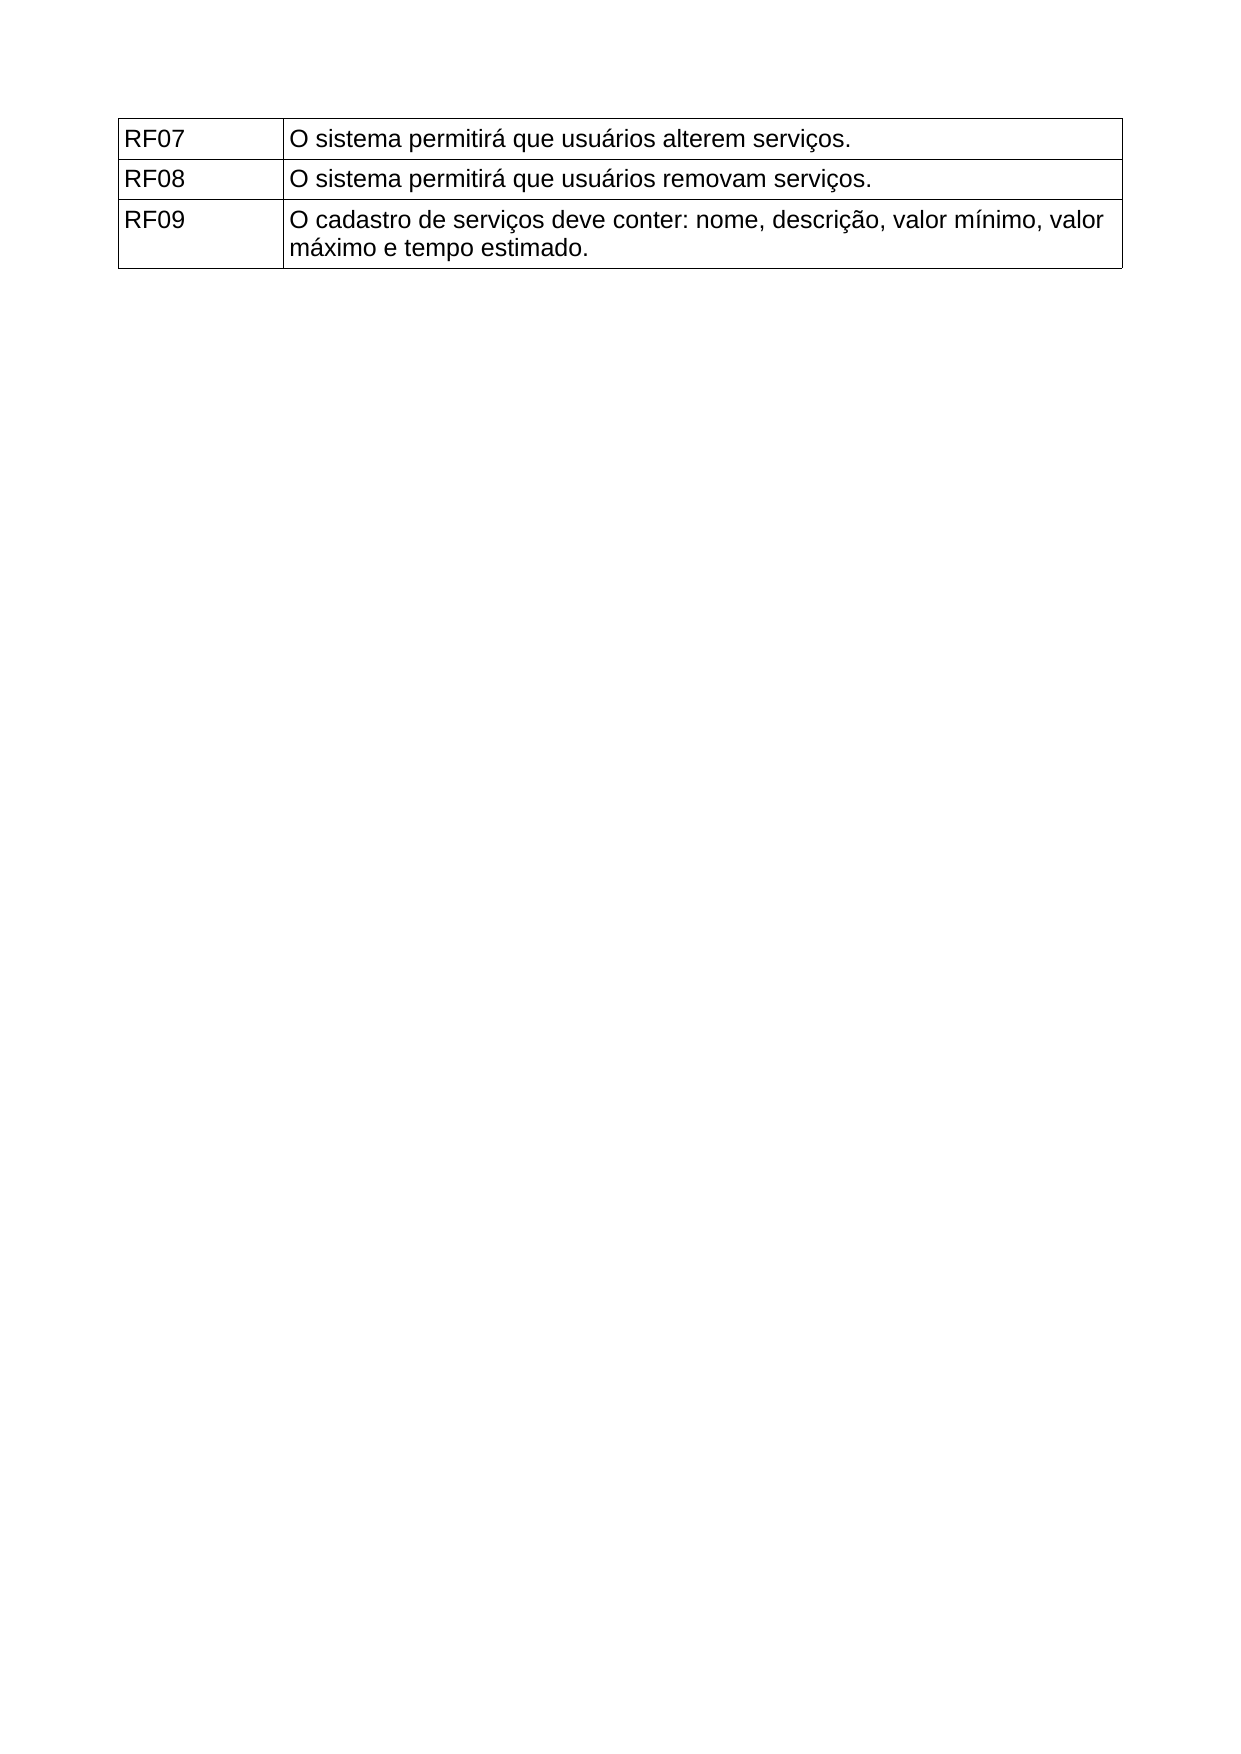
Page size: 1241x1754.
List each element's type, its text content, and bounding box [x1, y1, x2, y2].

table_cell RF09 [119, 200, 283, 268]
table_cell RF08 [119, 160, 283, 199]
table_cell O sistema permitirá que usuários alterem serviços. [284, 119, 1122, 158]
table_cell O sistema permitirá que usuários removam serviços. [284, 160, 1122, 199]
table_cell O cadastro de serviços deve conter: nome, descrição, valor mínimo, valor máximo e tempo estimado. [284, 200, 1122, 268]
table_cell RF07 [119, 119, 283, 158]
